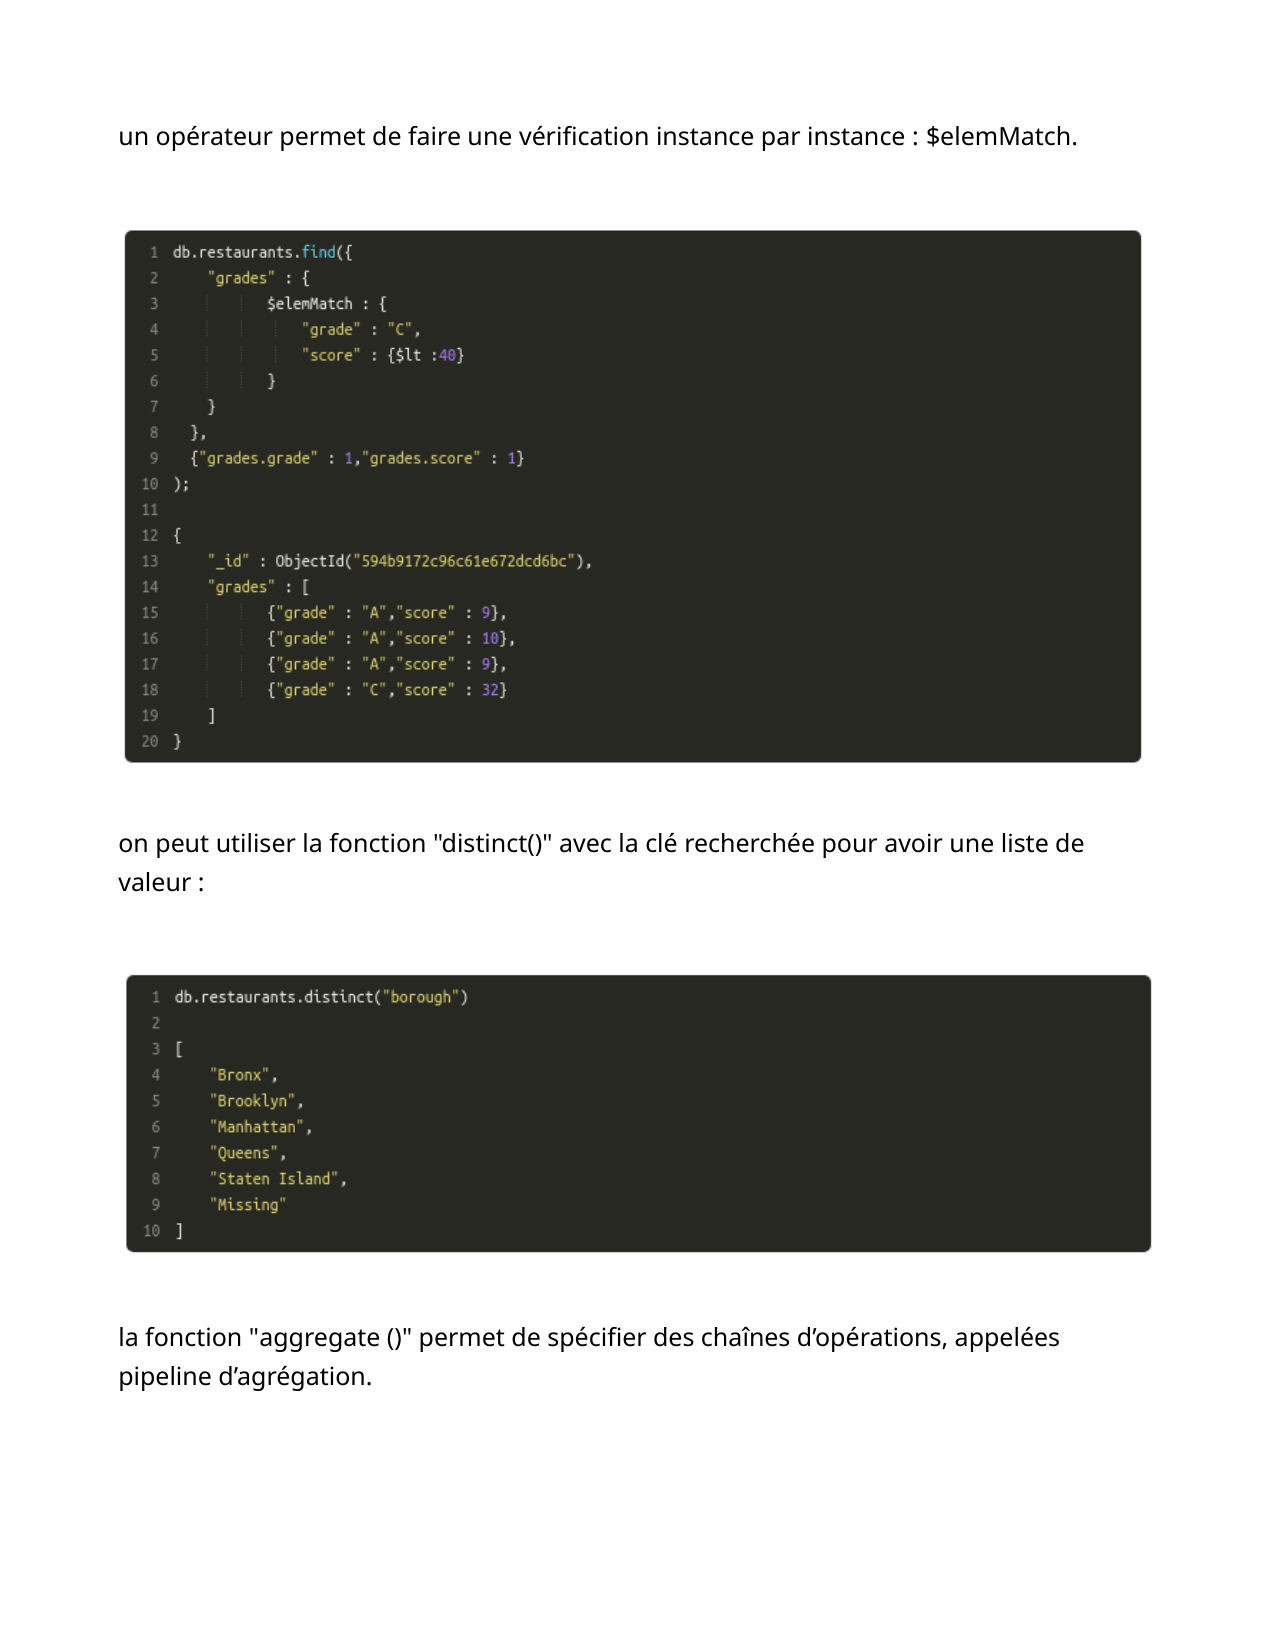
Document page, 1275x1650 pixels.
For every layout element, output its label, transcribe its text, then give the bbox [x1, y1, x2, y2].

picture [118, 971, 1157, 1261]
picture [118, 225, 1157, 767]
text un opérateur permet de faire une vérification instance par instance : $elemMatch. [118, 118, 1157, 152]
text on peut utiliser la fonction "distinct()" avec la clé recherchée pour avoir une liste de valeur : [118, 825, 1157, 898]
text la fonction "aggregate ()" permet de spécifier des chaînes d’opérations, appelées pipeline d’agrégation. [118, 1320, 1157, 1393]
